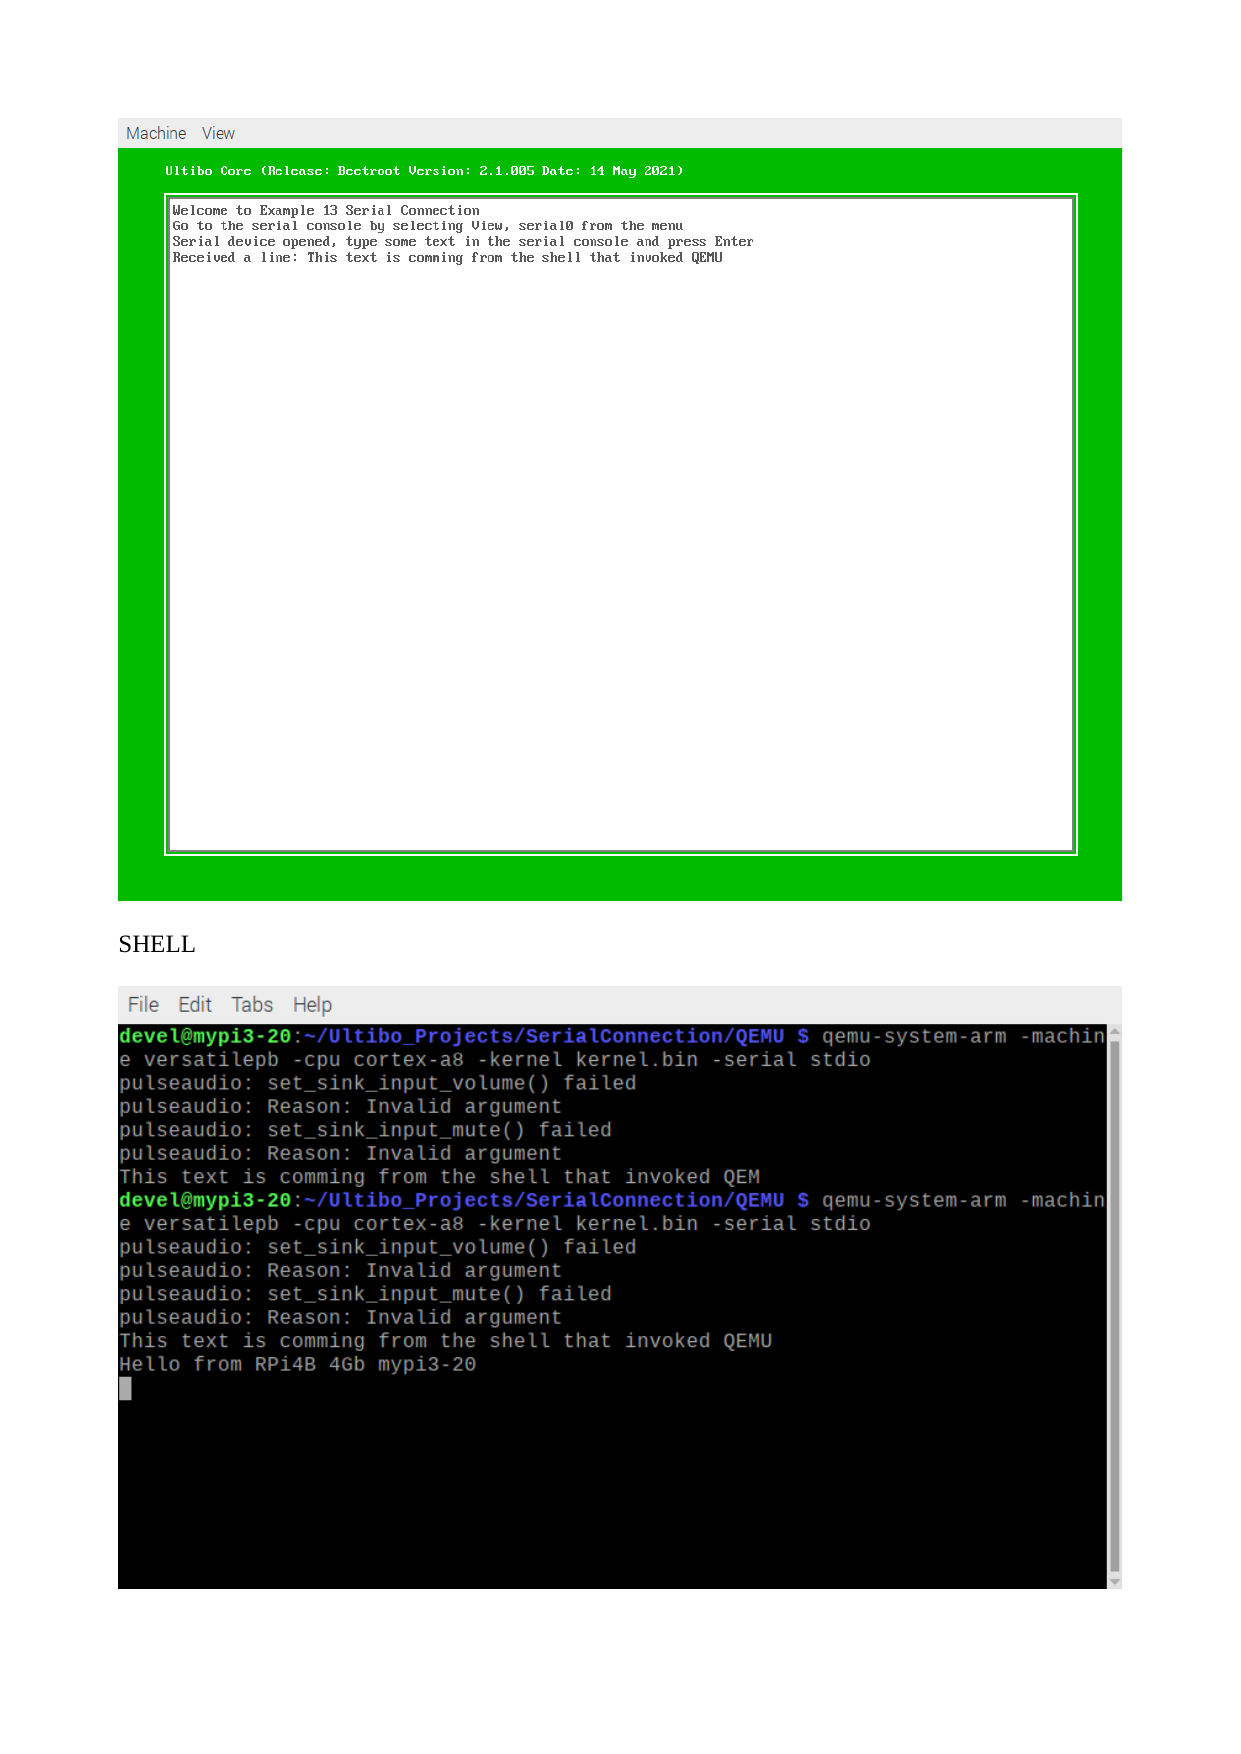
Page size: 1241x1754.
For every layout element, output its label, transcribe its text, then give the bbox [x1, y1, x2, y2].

picture [118, 118, 1123, 901]
text SHELL [118, 929, 1122, 958]
picture [118, 986, 1123, 1589]
